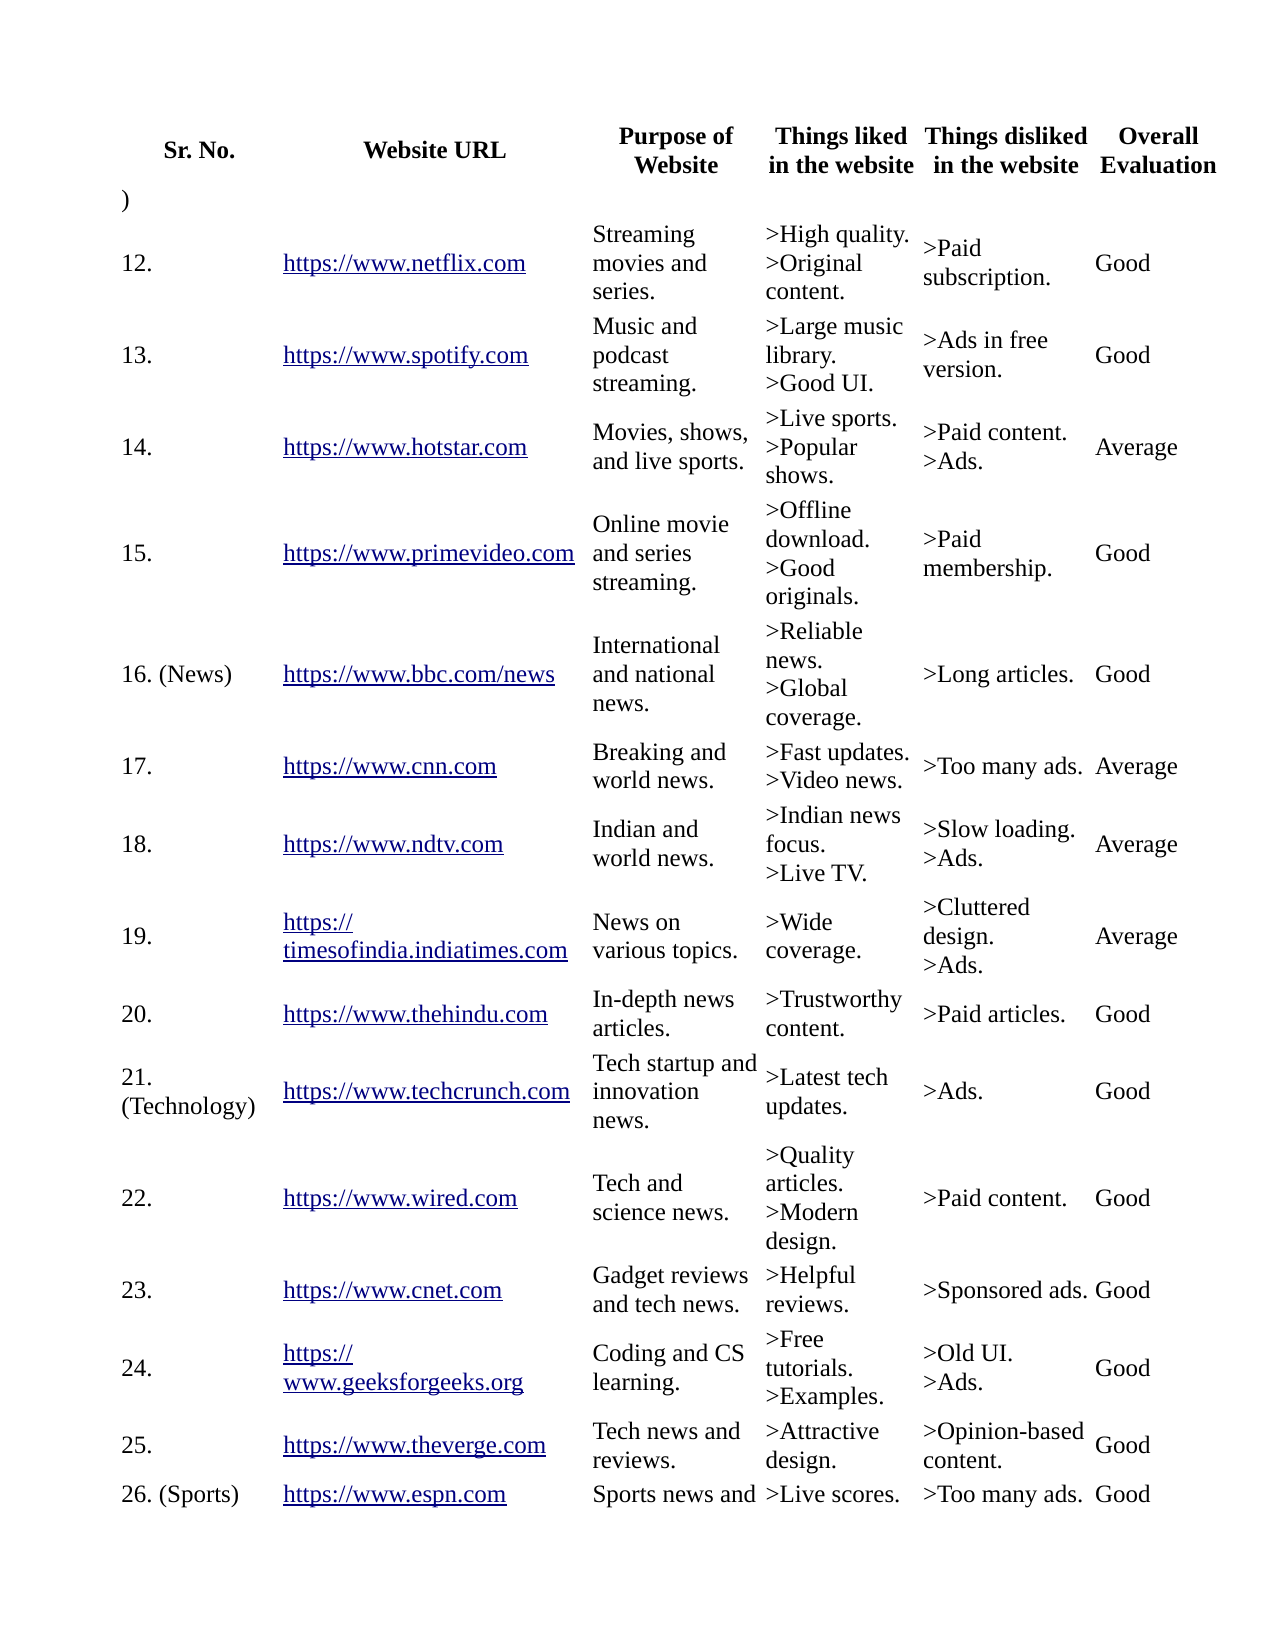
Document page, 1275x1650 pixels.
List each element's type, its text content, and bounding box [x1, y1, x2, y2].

table_cell Music and podcast streaming. [589, 308, 762, 400]
table_cell 13. [118, 308, 280, 400]
table_cell https://www.techcrunch.com [280, 1045, 589, 1137]
table_cell [1092, 181, 1224, 216]
table_cell >Live sports. >Popular shows. [763, 400, 920, 492]
table_cell >Too many ads. [920, 734, 1092, 797]
table_cell >Wide coverage. [763, 889, 920, 981]
table_cell 14. [118, 400, 280, 492]
table_cell >Long articles. [920, 613, 1092, 734]
table_cell >Paid subscription. [920, 216, 1092, 308]
table_cell https://www.cnet.com [280, 1258, 589, 1321]
table_cell Good [1092, 1137, 1224, 1258]
table_cell In-depth news articles. [589, 981, 762, 1045]
table_cell Streaming movies and series. [589, 216, 762, 308]
table_cell Indian and world news. [589, 797, 762, 889]
table_cell Average [1092, 889, 1224, 981]
table_cell https://www.geeksforgeeks.org [280, 1321, 589, 1413]
table_cell >Indian news focus. >Live TV. [763, 797, 920, 889]
table_header Overall Evaluation [1092, 118, 1224, 181]
table_cell >Free tutorials. >Examples. [763, 1321, 920, 1413]
table_cell Good [1092, 1476, 1224, 1511]
table_cell https://www.hotstar.com [280, 400, 589, 492]
table_cell https://www.wired.com [280, 1137, 589, 1258]
table_cell Good [1092, 308, 1224, 400]
table_cell Average [1092, 400, 1224, 492]
table_cell 18. [118, 797, 280, 889]
table_cell >Fast updates. >Video news. [763, 734, 920, 797]
table_cell >Paid membership. [920, 492, 1092, 613]
table_cell >Old UI. >Ads. [920, 1321, 1092, 1413]
table_cell >Latest tech updates. [763, 1045, 920, 1137]
table_cell Gadget reviews and tech news. [589, 1258, 762, 1321]
table_cell >Paid content. [920, 1137, 1092, 1258]
table_cell 12. [118, 216, 280, 308]
table_cell Average [1092, 797, 1224, 889]
table_cell https://www.spotify.com [280, 308, 589, 400]
table_cell Average [1092, 734, 1224, 797]
table_cell >Ads. [920, 1045, 1092, 1137]
table_cell >Attractive design. [763, 1413, 920, 1476]
table_cell [920, 181, 1092, 216]
table_cell [280, 181, 589, 216]
table_header Sr. No. [118, 118, 280, 181]
table_cell International and national news. [589, 613, 762, 734]
table_cell https://www.primevideo.com [280, 492, 589, 613]
table_cell https://www.bbc.com/news [280, 613, 589, 734]
table_cell >Reliable news. >Global coverage. [763, 613, 920, 734]
table_cell Good [1092, 1258, 1224, 1321]
table_header Website URL [280, 118, 589, 181]
table_cell Good [1092, 613, 1224, 734]
table_cell 19. [118, 889, 280, 981]
table_cell https://timesofindia.indiatimes.com [280, 889, 589, 981]
table_cell >Paid articles. [920, 981, 1092, 1045]
table_cell [763, 181, 920, 216]
table_header Things disliked in the website [920, 118, 1092, 181]
table_cell Sports news and [589, 1476, 762, 1511]
table_cell >Helpful reviews. [763, 1258, 920, 1321]
table_cell >Slow loading. >Ads. [920, 797, 1092, 889]
table_cell Breaking and world news. [589, 734, 762, 797]
table_cell >Ads in free version. [920, 308, 1092, 400]
table_cell 26. (Sports) [118, 1476, 280, 1511]
table_cell >Paid content. >Ads. [920, 400, 1092, 492]
table_cell News on various topics. [589, 889, 762, 981]
table_cell >Cluttered design. >Ads. [920, 889, 1092, 981]
table_cell Tech and science news. [589, 1137, 762, 1258]
table_cell ) [118, 181, 280, 216]
table_cell [589, 181, 762, 216]
table_cell Good [1092, 492, 1224, 613]
table_cell 20. [118, 981, 280, 1045]
table_cell 17. [118, 734, 280, 797]
table_cell >Large music library. >Good UI. [763, 308, 920, 400]
table_cell >Opinion-based content. [920, 1413, 1092, 1476]
table_cell Good [1092, 1321, 1224, 1413]
table_cell https://www.ndtv.com [280, 797, 589, 889]
table_cell >Sponsored ads. [920, 1258, 1092, 1321]
table_cell Online movie and series streaming. [589, 492, 762, 613]
table_cell Good [1092, 981, 1224, 1045]
table_cell >Offline download. >Good originals. [763, 492, 920, 613]
table_cell https://www.cnn.com [280, 734, 589, 797]
table_cell Tech startup and innovation news. [589, 1045, 762, 1137]
table_cell >Live scores. [763, 1476, 920, 1511]
table_cell 22. [118, 1137, 280, 1258]
table_cell 16. (News) [118, 613, 280, 734]
table_header Purpose of Website [589, 118, 762, 181]
table_cell >High quality. >Original content. [763, 216, 920, 308]
table_cell 23. [118, 1258, 280, 1321]
table_cell 24. [118, 1321, 280, 1413]
table_cell https://www.thehindu.com [280, 981, 589, 1045]
table_cell >Quality articles. >Modern design. [763, 1137, 920, 1258]
table_cell Good [1092, 216, 1224, 308]
table_cell Good [1092, 1413, 1224, 1476]
table_cell Coding and CS learning. [589, 1321, 762, 1413]
table_cell >Trustworthy content. [763, 981, 920, 1045]
table_cell >Too many ads. [920, 1476, 1092, 1511]
table_cell 15. [118, 492, 280, 613]
table_cell Tech news and reviews. [589, 1413, 762, 1476]
table_cell https://www.netflix.com [280, 216, 589, 308]
table_cell Movies, shows, and live sports. [589, 400, 762, 492]
table_cell Good [1092, 1045, 1224, 1137]
table_cell https://www.espn.com [280, 1476, 589, 1511]
table_cell 25. [118, 1413, 280, 1476]
table_header Things liked in the website [763, 118, 920, 181]
table_cell https://www.theverge.com [280, 1413, 589, 1476]
table_cell 21. (Technology) [118, 1045, 280, 1137]
